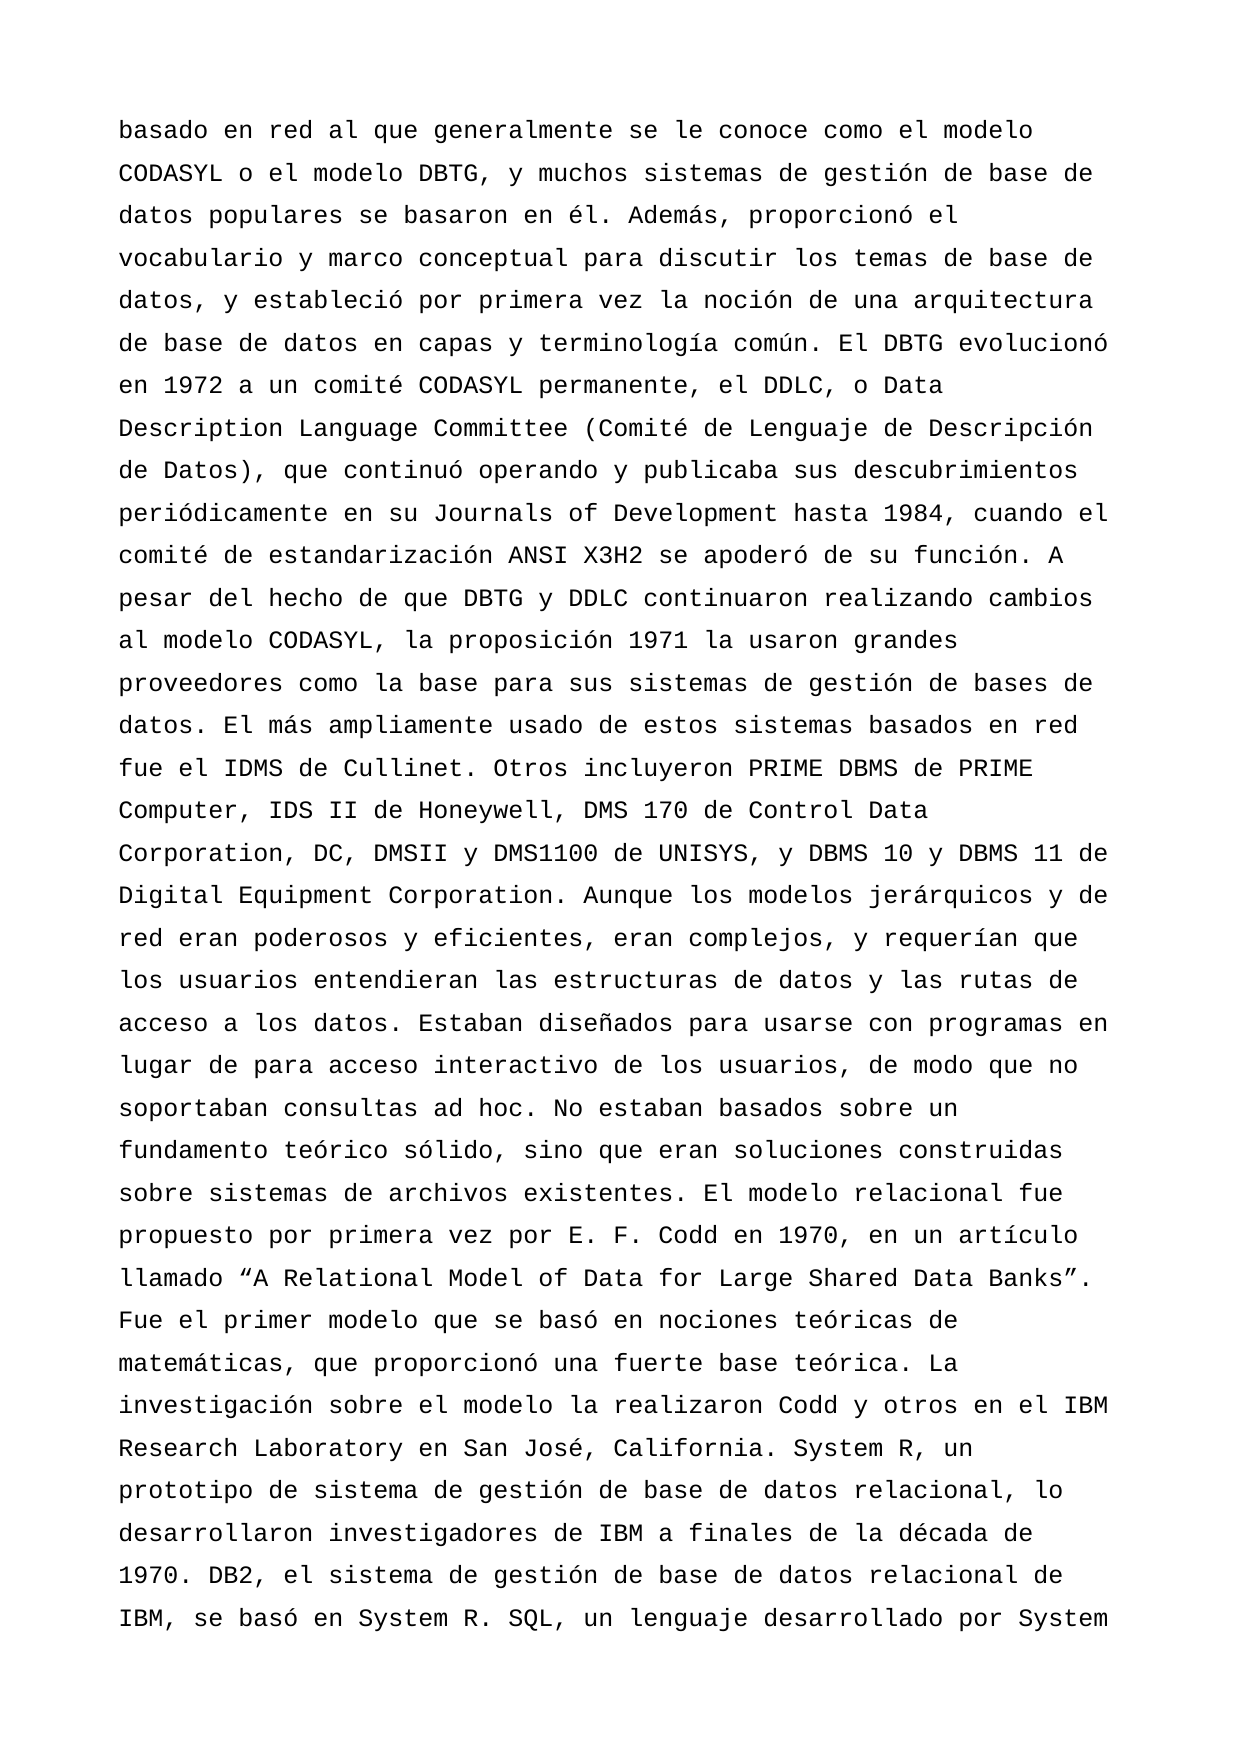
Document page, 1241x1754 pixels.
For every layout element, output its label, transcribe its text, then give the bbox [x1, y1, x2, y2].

text basado en red al que generalmente se le conoce como el modelo CODASYL o el modelo DBTG, y muchos sistemas de gestión de base de datos populares se basaron en él. Además, proporcionó el vocabulario y marco conceptual para discutir los temas de base de datos, y estableció por primera vez la noción de una arquitectura de base de datos en capas y terminología común. El DBTG evolucionó en 1972 a un comité CODASYL permanente, el DDLC, o Data Description Language Committee (Comité de Lenguaje de Descripción de Datos), que continuó operando y publicaba sus descubrimientos periódicamente en su Journals of Development hasta 1984, cuando el comité de estandarización ANSI X3H2 se apoderó de su función. A pesar del hecho de que DBTG y DDLC continuaron realizando cambios al modelo CODASYL, la proposición 1971 la usaron grandes proveedores como la base para sus sistemas de gestión de bases de datos. El más ampliamente usado de estos sistemas basados en red fue el IDMS de Cullinet. Otros incluyeron PRIME DBMS de PRIME Computer, IDS II de Honeywell, DMS 170 de Control Data Corporation, DC, DMSII y DMS1100 de UNISYS, y DBMS 10 y DBMS 11 de Digital Equipment Corporation. Aunque los modelos jerárquicos y de red eran poderosos y eficientes, eran complejos, y requerían que los usuarios entendieran las estructuras de datos y las rutas de acceso a los datos. Estaban diseñados para usarse con programas en lugar de para acceso interactivo de los usuarios, de modo que no soportaban consultas ad hoc. No estaban basados sobre un fundamento teórico sólido, sino que eran soluciones construidas sobre sistemas de archivos existentes. El modelo relacional fue propuesto por primera vez por E. F. Codd en 1970, en un artículo llamado “A Relational Model of Data for Large Shared Data Banks”. Fue el primer modelo que se basó en nociones teóricas de matemáticas, que proporcionó una fuerte base teórica. La investigación sobre el modelo la realizaron Codd y otros en el IBM Research Laboratory en San José, California. System R, un prototipo de sistema de gestión de base de datos relacional, lo desarrollaron investigadores de IBM a finales de la década de 1970. DB2, el sistema de gestión de base de datos relacional de IBM, se basó en System R. SQL, un lenguaje desarrollado por System [118, 118, 1122, 1634]
